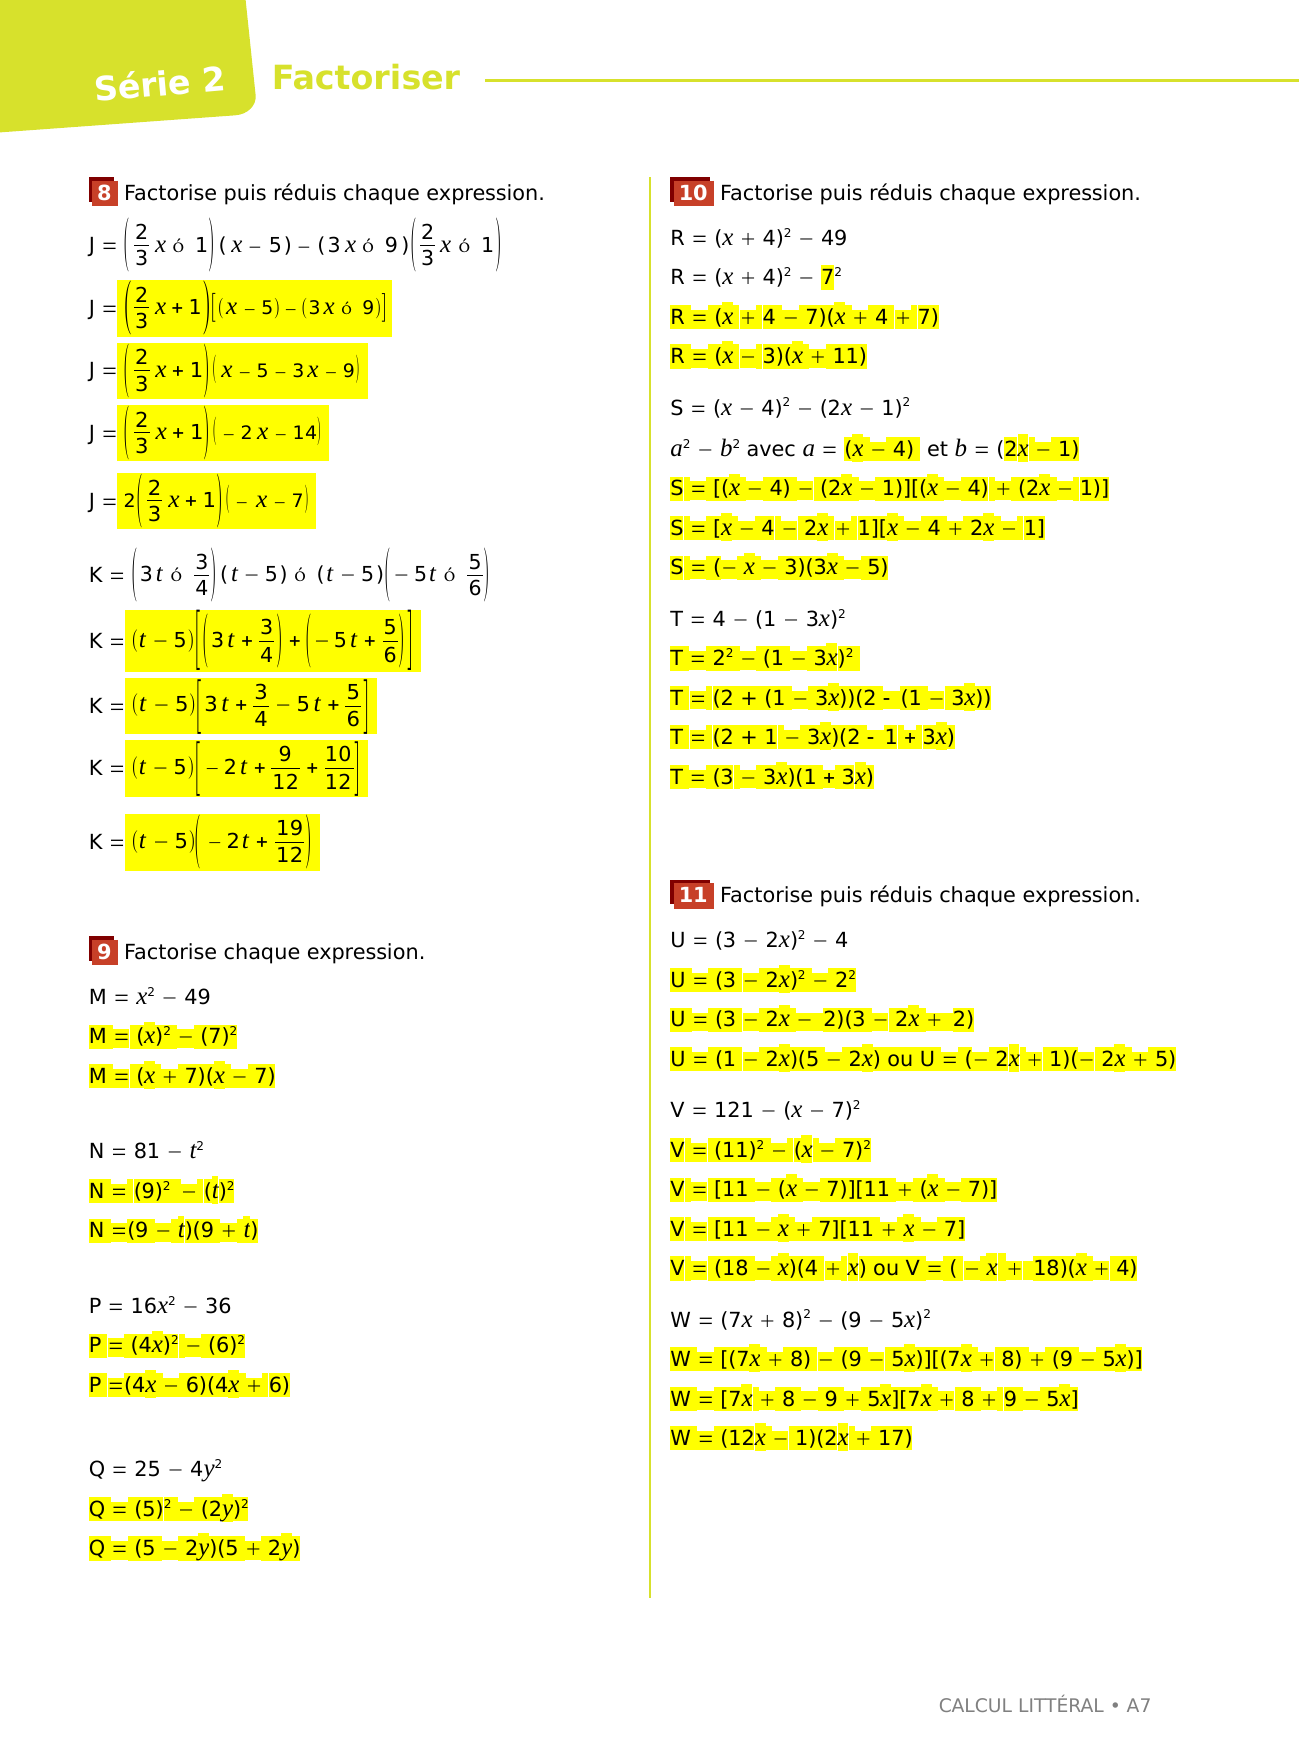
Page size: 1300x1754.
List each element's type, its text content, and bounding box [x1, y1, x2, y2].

text V = (11)2 − (x − 7)2 [670, 1135, 1211, 1163]
text J = [88, 217, 629, 274]
text [368, 343, 629, 399]
text J = [88, 343, 117, 399]
list U = (3 − 2x)2 − 4 [670, 926, 1211, 953]
text J = [88, 405, 117, 461]
text R = (x  4)2 − 49 [670, 223, 1211, 251]
list a2 − b2 avec a = (x − 4) et b = (2x − 1) [670, 420, 1211, 462]
list N =(9 − t)(9  t) [88, 1216, 629, 1243]
text V = [11 − (x − 7)][11  (x − 7)] [670, 1174, 1211, 1202]
list R = (x − 3)(x  11) [670, 341, 1211, 369]
text J = [88, 280, 117, 337]
subtitle Factorise puis réduis chaque expression. [710, 177, 1211, 205]
list S = (x − 4)2 − (2x − 1)2 [670, 393, 1211, 420]
text [377, 678, 629, 734]
list U = (3 − 2x)2 − 22 [670, 965, 1211, 993]
list M = (x)2 − (7)2 [88, 1022, 629, 1049]
text K = [88, 740, 125, 797]
text [316, 473, 629, 529]
text [421, 610, 629, 672]
text T = 22 − (1 − 3x)2 [670, 643, 1211, 671]
text K = [88, 814, 629, 895]
text T = 4 − (1 − 3x)2 [670, 604, 1211, 632]
text R = (x  4)2 − 72 [670, 262, 1211, 290]
text W = (12x − 1)(2x  17) [670, 1423, 1211, 1451]
text V = (18 − x)(4  x) ou V = ( − x  18)(x  4) [670, 1253, 1211, 1281]
text [368, 740, 629, 797]
subtitle Factorise chaque expression. [114, 936, 629, 964]
text J = [88, 473, 117, 529]
text V = 121 − (x − 7)2 [670, 1095, 1211, 1123]
list M = (x  7)(x − 7) [88, 1061, 629, 1089]
subtitle Factorise puis réduis chaque expression. [114, 177, 629, 205]
list N = 81 − t2 [88, 1137, 629, 1164]
text T = (2 + (1 − 3x))(2 - (1 − 3x)) [670, 683, 1211, 711]
list U = (3 − 2x − 2)(3 − 2x  2) [670, 1004, 1211, 1032]
text [329, 405, 629, 461]
text K = [88, 678, 125, 734]
list N = (9)2 − (t)2 [88, 1176, 629, 1204]
text W = (7x  8)2 − (9 − 5x)2 [670, 1305, 1211, 1332]
list S = (− x − 3)(3x − 5) [670, 552, 1211, 580]
text R = (x  4 − 7)(x  4  7) [670, 302, 1211, 329]
list U = (1 − 2x)(5 − 2x) ou U = (− 2x  1)(− 2x  5) [670, 1044, 1211, 1072]
text T = (2 + 1 − 3x)(2 - 1 + 3x) [670, 722, 1211, 750]
list P = (4x)2 − (6)2 [88, 1331, 629, 1358]
list P =(4x − 6)(4x  6) [88, 1370, 629, 1398]
subtitle Factorise puis réduis chaque expression. [710, 880, 1211, 908]
list V = [11 − x  7][11  x − 7] [670, 1214, 1211, 1242]
text K = [88, 610, 125, 672]
text K = [88, 547, 629, 604]
text W = [7x  8 − 9  5x][7x  8  9 − 5x] [670, 1384, 1211, 1411]
list S = [x − 4 − 2x  1][x − 4  2x − 1] [670, 513, 1211, 541]
list S = [(x − 4) − (2x − 1)][(x − 4)  (2x − 1)] [670, 473, 1211, 501]
list P = 16x2 − 36 [88, 1291, 629, 1319]
list Q = (5)2 − (2y)2 [88, 1494, 629, 1522]
list Q = 25 − 4y2 [88, 1454, 629, 1482]
list Q = (5 − 2y)(5  2y) [88, 1533, 629, 1561]
text W = [(7x  8) − (9 − 5x)][(7x  8)  (9 − 5x)] [670, 1344, 1211, 1372]
list T = (3 − 3x)(1 + 3x) [670, 762, 1211, 789]
text [392, 280, 629, 337]
list M = x2 − 49 [88, 982, 629, 1010]
